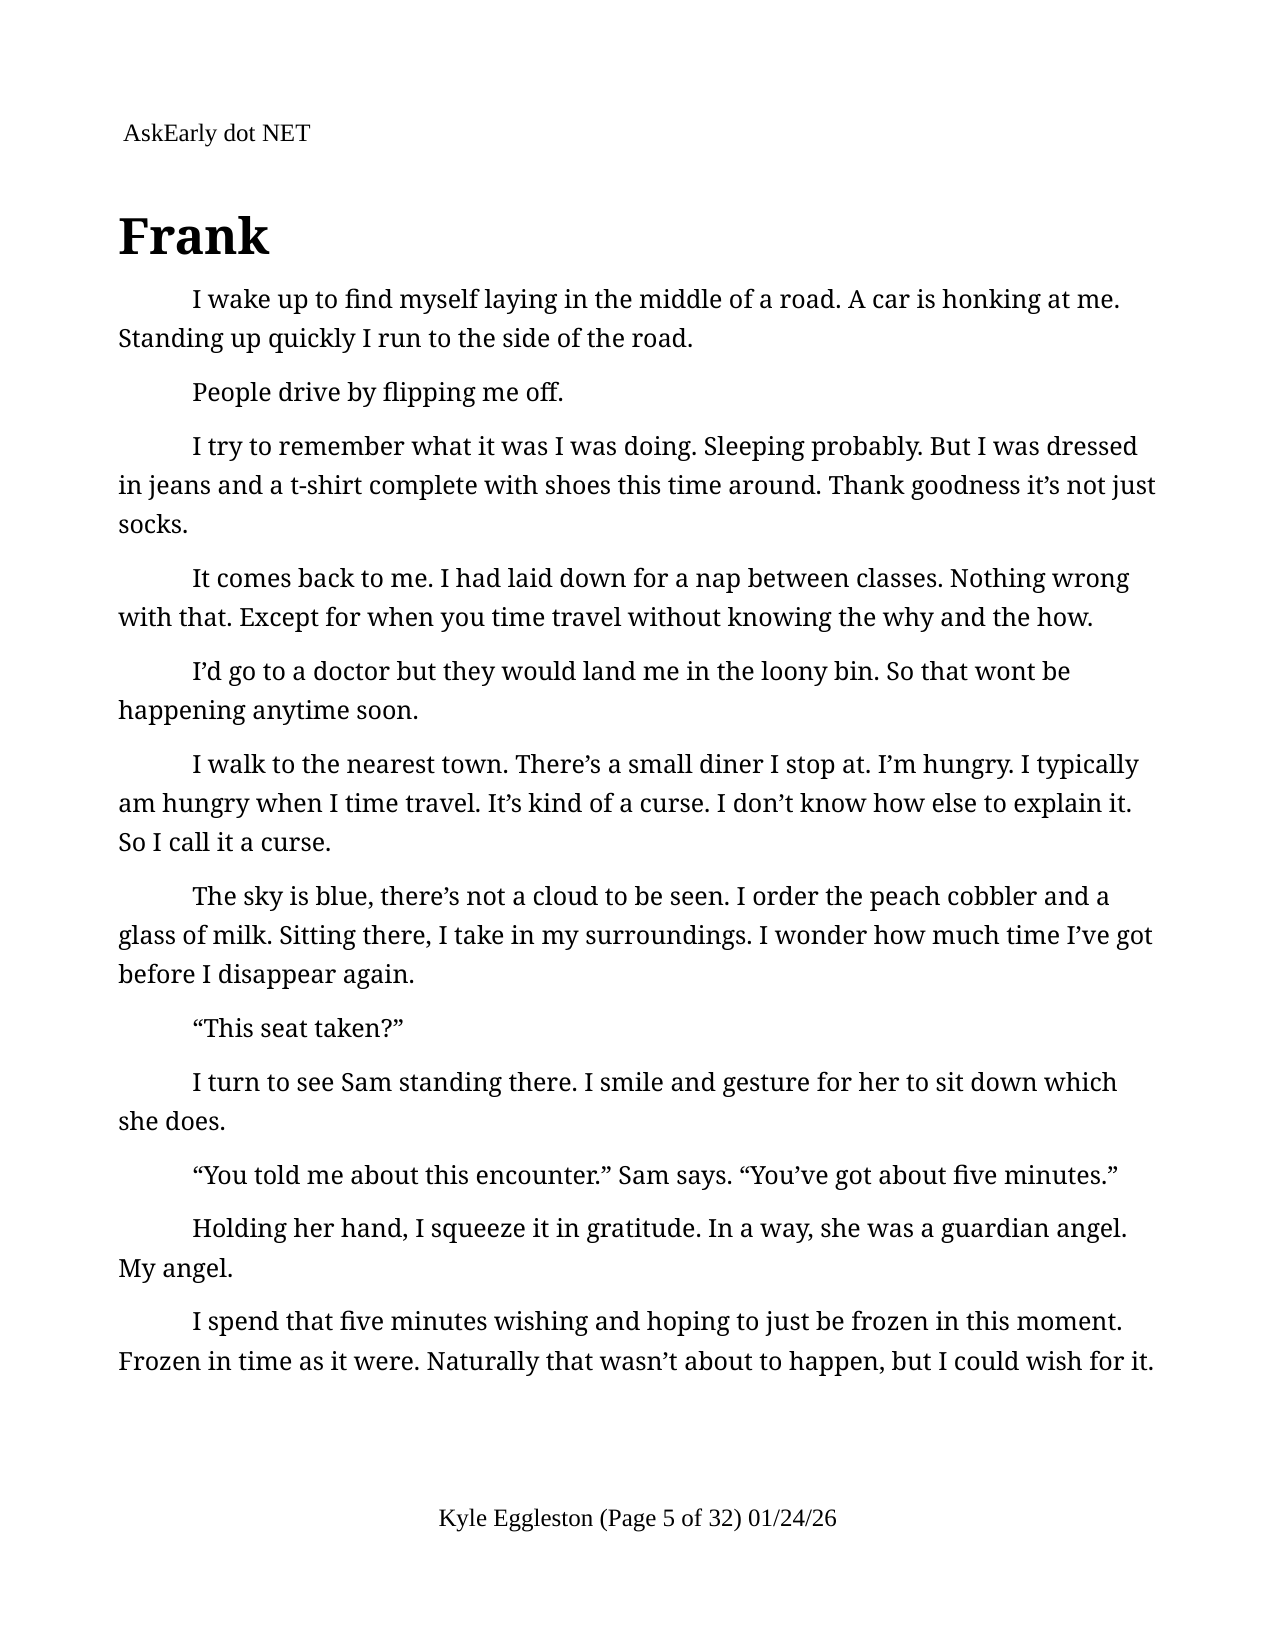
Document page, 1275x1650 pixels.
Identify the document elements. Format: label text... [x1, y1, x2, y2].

text I try to remember what it was I was doing. Sleeping probably. But I was dressed in jeans and a t-shirt complete with shoes this time around. Thank goodness it’s not just socks. [118, 429, 1157, 541]
text I wake up to find myself laying in the middle of a road. A car is honking at me. Standing up quickly I run to the side of the road. [118, 282, 1157, 355]
text “You told me about this encounter.” Sam says. “You’ve got about five minutes.” [118, 1157, 1157, 1191]
text It comes back to me. I had laid down for a nap between classes. Nothing wrong with that. Except for when you time travel without knowing the why and the how. [118, 561, 1157, 634]
subtitle Frank [118, 201, 1157, 269]
text I walk to the nearest town. There’s a small diner I stop at. I’m hungry. I typically am hungry when I time travel. It’s kind of a curse. I don’t know how else to explain it. So I call it a curse. [118, 747, 1157, 859]
text I turn to see Sam standing there. I smile and gesture for her to sit down which she does. [118, 1064, 1157, 1138]
text People drive by flipping me off. [118, 375, 1157, 409]
text Holding her hand, I squeeze it in gratitude. In a way, she was a guardian angel. My angel. [118, 1211, 1157, 1284]
text “This seat taken?” [118, 1011, 1157, 1045]
text I spend that five minutes wishing and hoping to just be frozen in this moment. Frozen in time as it were. Naturally that wasn’t about to happen, but I could wish for it. [118, 1304, 1157, 1377]
text The sky is blue, there’s not a cloud to be seen. I order the peach cobbler and a glass of milk. Sitting there, I take in my surroundings. I wonder how much time I’ve got before I disappear again. [118, 879, 1157, 991]
text I’d go to a doctor but they would land me in the loony bin. So that wont be happening anytime soon. [118, 654, 1157, 727]
